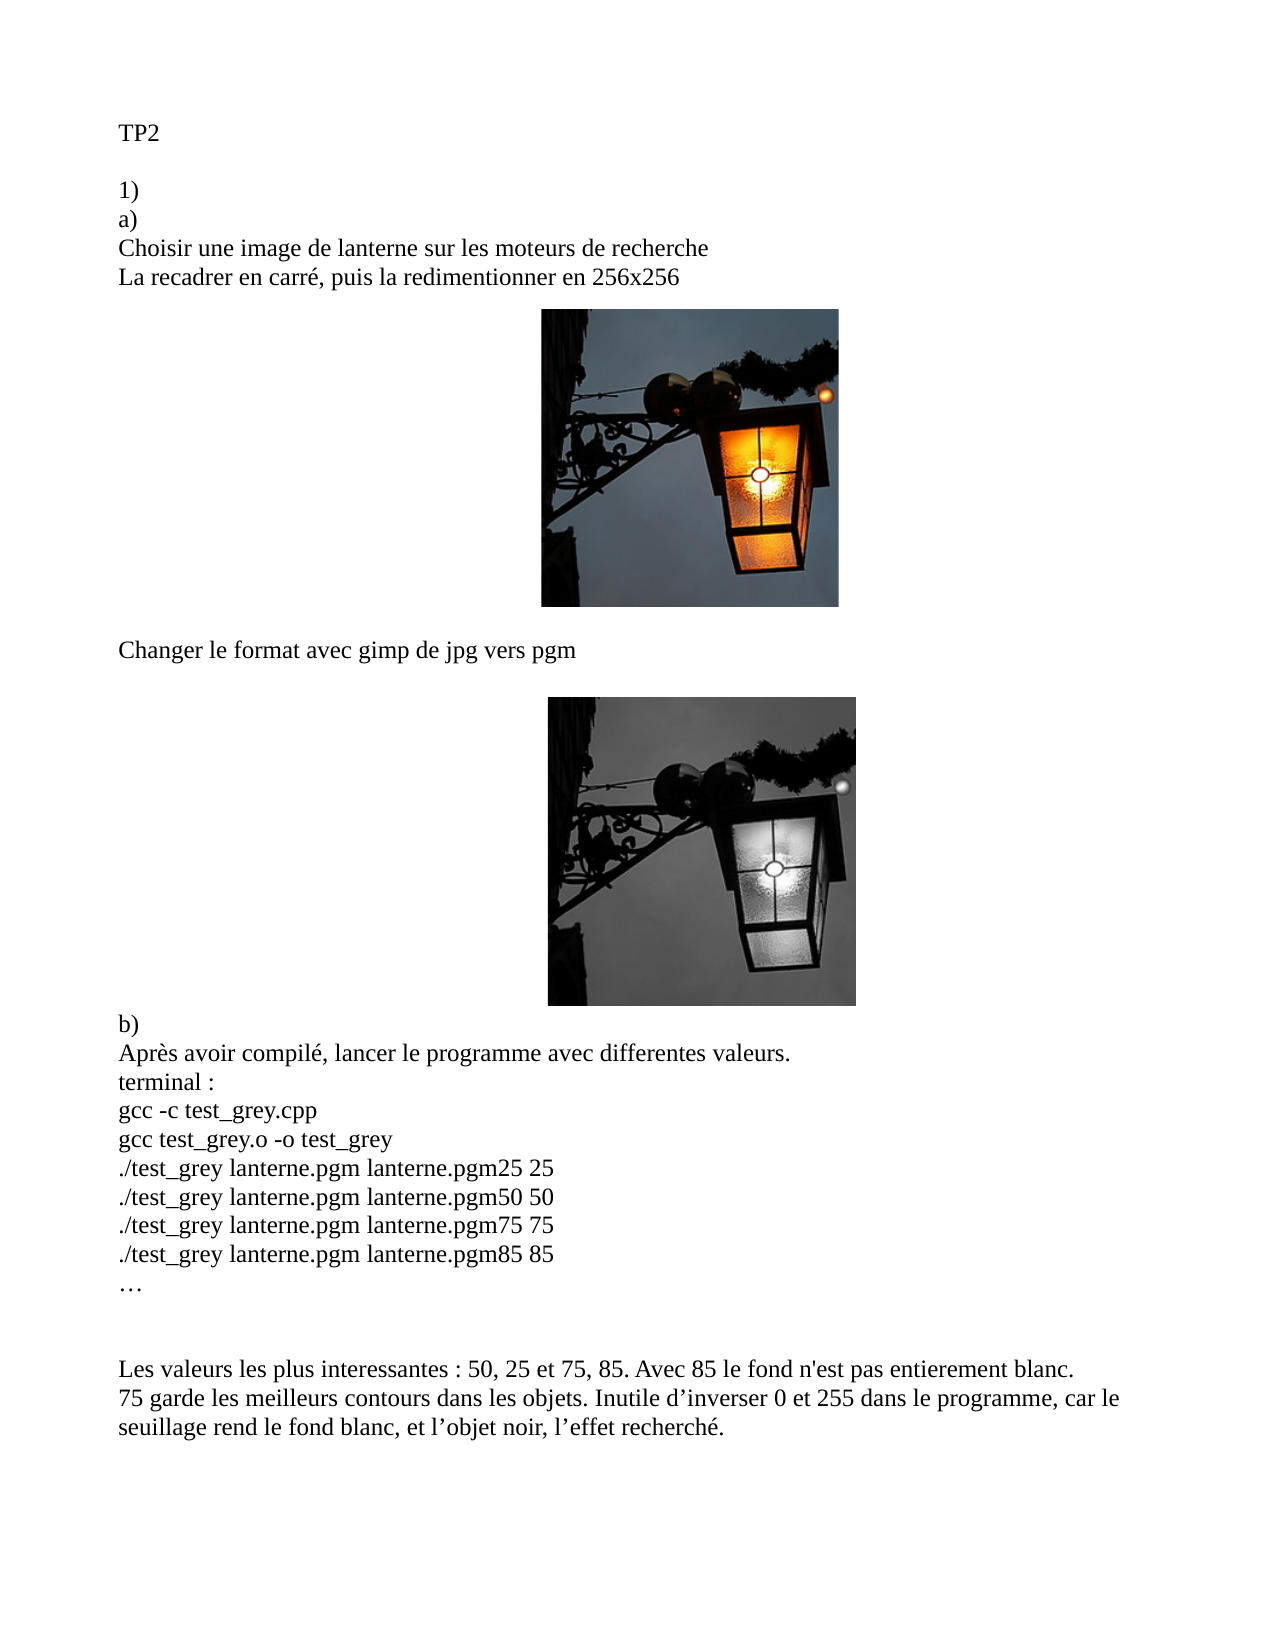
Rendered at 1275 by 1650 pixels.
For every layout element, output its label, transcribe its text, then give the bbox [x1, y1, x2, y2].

text ./test_grey lanterne.pgm lanterne.pgm75 75 [118, 1211, 1157, 1239]
text ./test_grey lanterne.pgm lanterne.pgm25 25 [118, 1153, 1157, 1182]
text a) [118, 204, 1157, 233]
text Choisir une image de lanterne sur les moteurs de recherche [118, 233, 1157, 262]
text Les valeurs les plus interessantes : 50, 25 et 75, 85. Avec 85 le fond n'est pas entierement blanc. [118, 1354, 1157, 1383]
picture [541, 309, 839, 607]
text gcc test_grey.o -o test_grey [118, 1124, 1157, 1153]
text 1) [118, 176, 1157, 204]
text ./test_grey lanterne.pgm lanterne.pgm50 50 [118, 1182, 1157, 1211]
text La recadrer en carré, puis la redimentionner en 256x256 [118, 262, 1157, 291]
text … [118, 1268, 1157, 1297]
text 75 garde les meilleurs contours dans les objets. Inutile d’inverser 0 et 255 dans le programme, car le seuillage rend le fond blanc, et l’objet noir, l’effet recherché. [118, 1383, 1157, 1441]
text terminal : gcc -c test_grey.cpp [118, 1067, 1157, 1124]
text b) [118, 1009, 1157, 1038]
picture [547, 697, 856, 1006]
text Après avoir compilé, lancer le programme avec differentes valeurs. [118, 1038, 1157, 1067]
text TP2 [118, 118, 1157, 147]
text Changer le format avec gimp de jpg vers pgm [118, 636, 1157, 664]
text ./test_grey lanterne.pgm lanterne.pgm85 85 [118, 1239, 1157, 1268]
